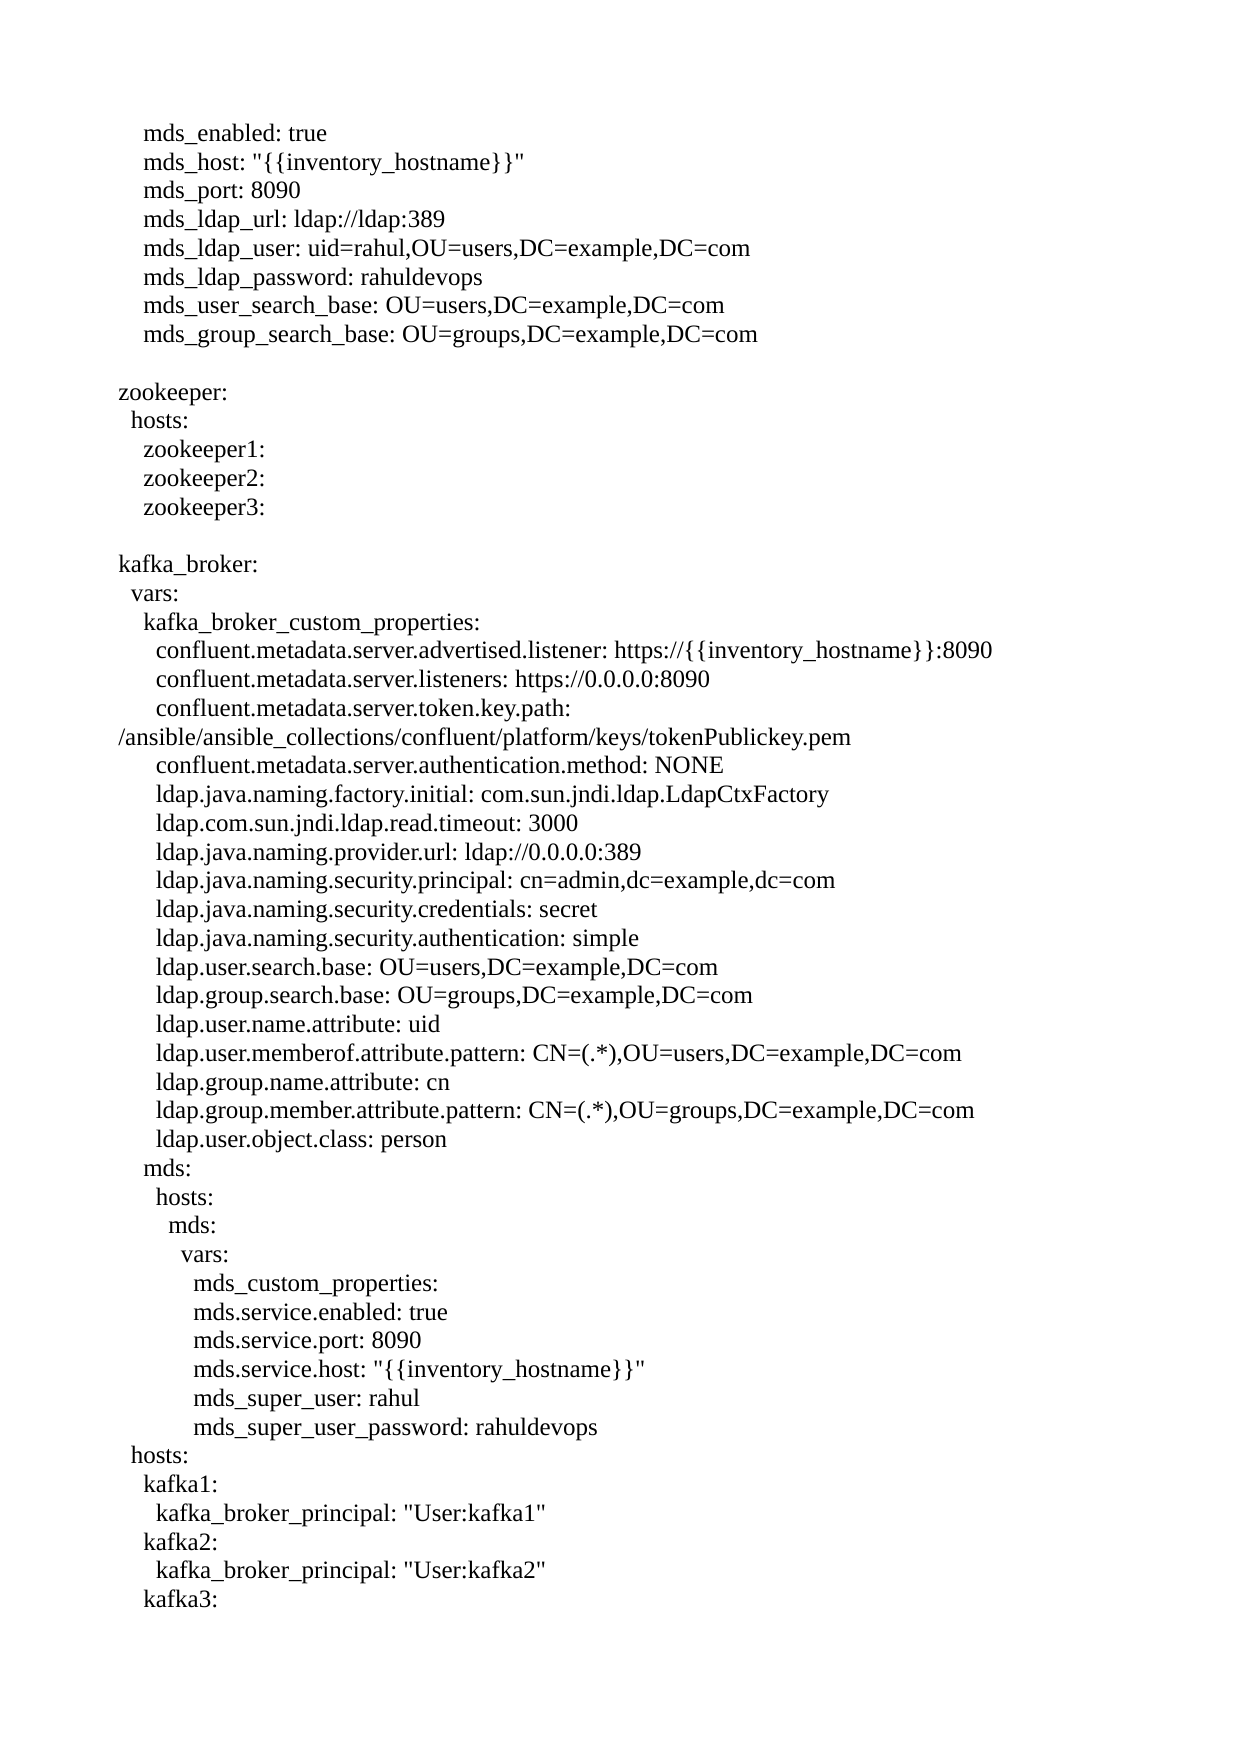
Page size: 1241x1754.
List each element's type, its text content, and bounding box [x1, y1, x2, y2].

text mds_user_search_base: OU=users,DC=example,DC=com [118, 291, 1122, 319]
text hosts: [118, 1182, 1122, 1211]
text mds_host: "{{inventory_hostname}}" [118, 147, 1122, 176]
text mds.service.enabled: true [118, 1297, 1122, 1326]
text ldap.java.naming.security.credentials: secret [118, 894, 1122, 923]
text mds.service.port: 8090 [118, 1326, 1122, 1354]
text mds: [118, 1153, 1122, 1182]
text ldap.group.name.attribute: cn [118, 1067, 1122, 1096]
text zookeeper3: [118, 492, 1122, 521]
text mds_ldap_url: ldap://ldap:389 [118, 204, 1122, 233]
text ldap.user.object.class: person [118, 1124, 1122, 1153]
text confluent.metadata.server.advertised.listener: https://{{inventory_hostname}}:8090 [118, 636, 1122, 664]
text zookeeper1: [118, 434, 1122, 463]
text confluent.metadata.server.listeners: https://0.0.0.0:8090 [118, 664, 1122, 693]
text kafka3: [118, 1584, 1122, 1613]
text ldap.user.name.attribute: uid [118, 1009, 1122, 1038]
text ldap.java.naming.provider.url: ldap://0.0.0.0:389 [118, 837, 1122, 866]
text mds_enabled: true [118, 118, 1122, 147]
text ldap.user.search.base: OU=users,DC=example,DC=com [118, 952, 1122, 981]
text hosts: [118, 406, 1122, 434]
text mds_port: 8090 [118, 176, 1122, 204]
text mds.service.host: "{{inventory_hostname}}" [118, 1354, 1122, 1383]
text kafka1: [118, 1469, 1122, 1498]
text mds_super_user_password: rahuldevops [118, 1412, 1122, 1441]
text confluent.metadata.server.authentication.method: NONE [118, 751, 1122, 779]
text mds_group_search_base: OU=groups,DC=example,DC=com [118, 319, 1122, 348]
text ldap.group.member.attribute.pattern: CN=(.*),OU=groups,DC=example,DC=com [118, 1096, 1122, 1124]
text confluent.metadata.server.token.key.path: /ansible/ansible_collections/confluent/platform/keys/tokenPublickey.pem [118, 693, 1122, 751]
text kafka_broker_principal: "User:kafka2" [118, 1556, 1122, 1584]
text ldap.java.naming.factory.initial: com.sun.jndi.ldap.LdapCtxFactory [118, 779, 1122, 808]
text zookeeper: [118, 377, 1122, 406]
text mds: [118, 1211, 1122, 1239]
text zookeeper2: [118, 463, 1122, 492]
text ldap.com.sun.jndi.ldap.read.timeout: 3000 [118, 808, 1122, 837]
text vars: [118, 578, 1122, 607]
text kafka2: [118, 1527, 1122, 1556]
text ldap.java.naming.security.authentication: simple [118, 923, 1122, 952]
text mds_super_user: rahul [118, 1383, 1122, 1412]
text kafka_broker_principal: "User:kafka1" [118, 1498, 1122, 1527]
text mds_ldap_password: rahuldevops [118, 262, 1122, 291]
text hosts: [118, 1441, 1122, 1469]
text mds_ldap_user: uid=rahul,OU=users,DC=example,DC=com [118, 233, 1122, 262]
text ldap.java.naming.security.principal: cn=admin,dc=example,dc=com [118, 866, 1122, 894]
text kafka_broker: [118, 549, 1122, 578]
text kafka_broker_custom_properties: [118, 607, 1122, 636]
text ldap.group.search.base: OU=groups,DC=example,DC=com [118, 981, 1122, 1009]
text vars: [118, 1239, 1122, 1268]
text mds_custom_properties: [118, 1268, 1122, 1297]
text ldap.user.memberof.attribute.pattern: CN=(.*),OU=users,DC=example,DC=com [118, 1038, 1122, 1067]
